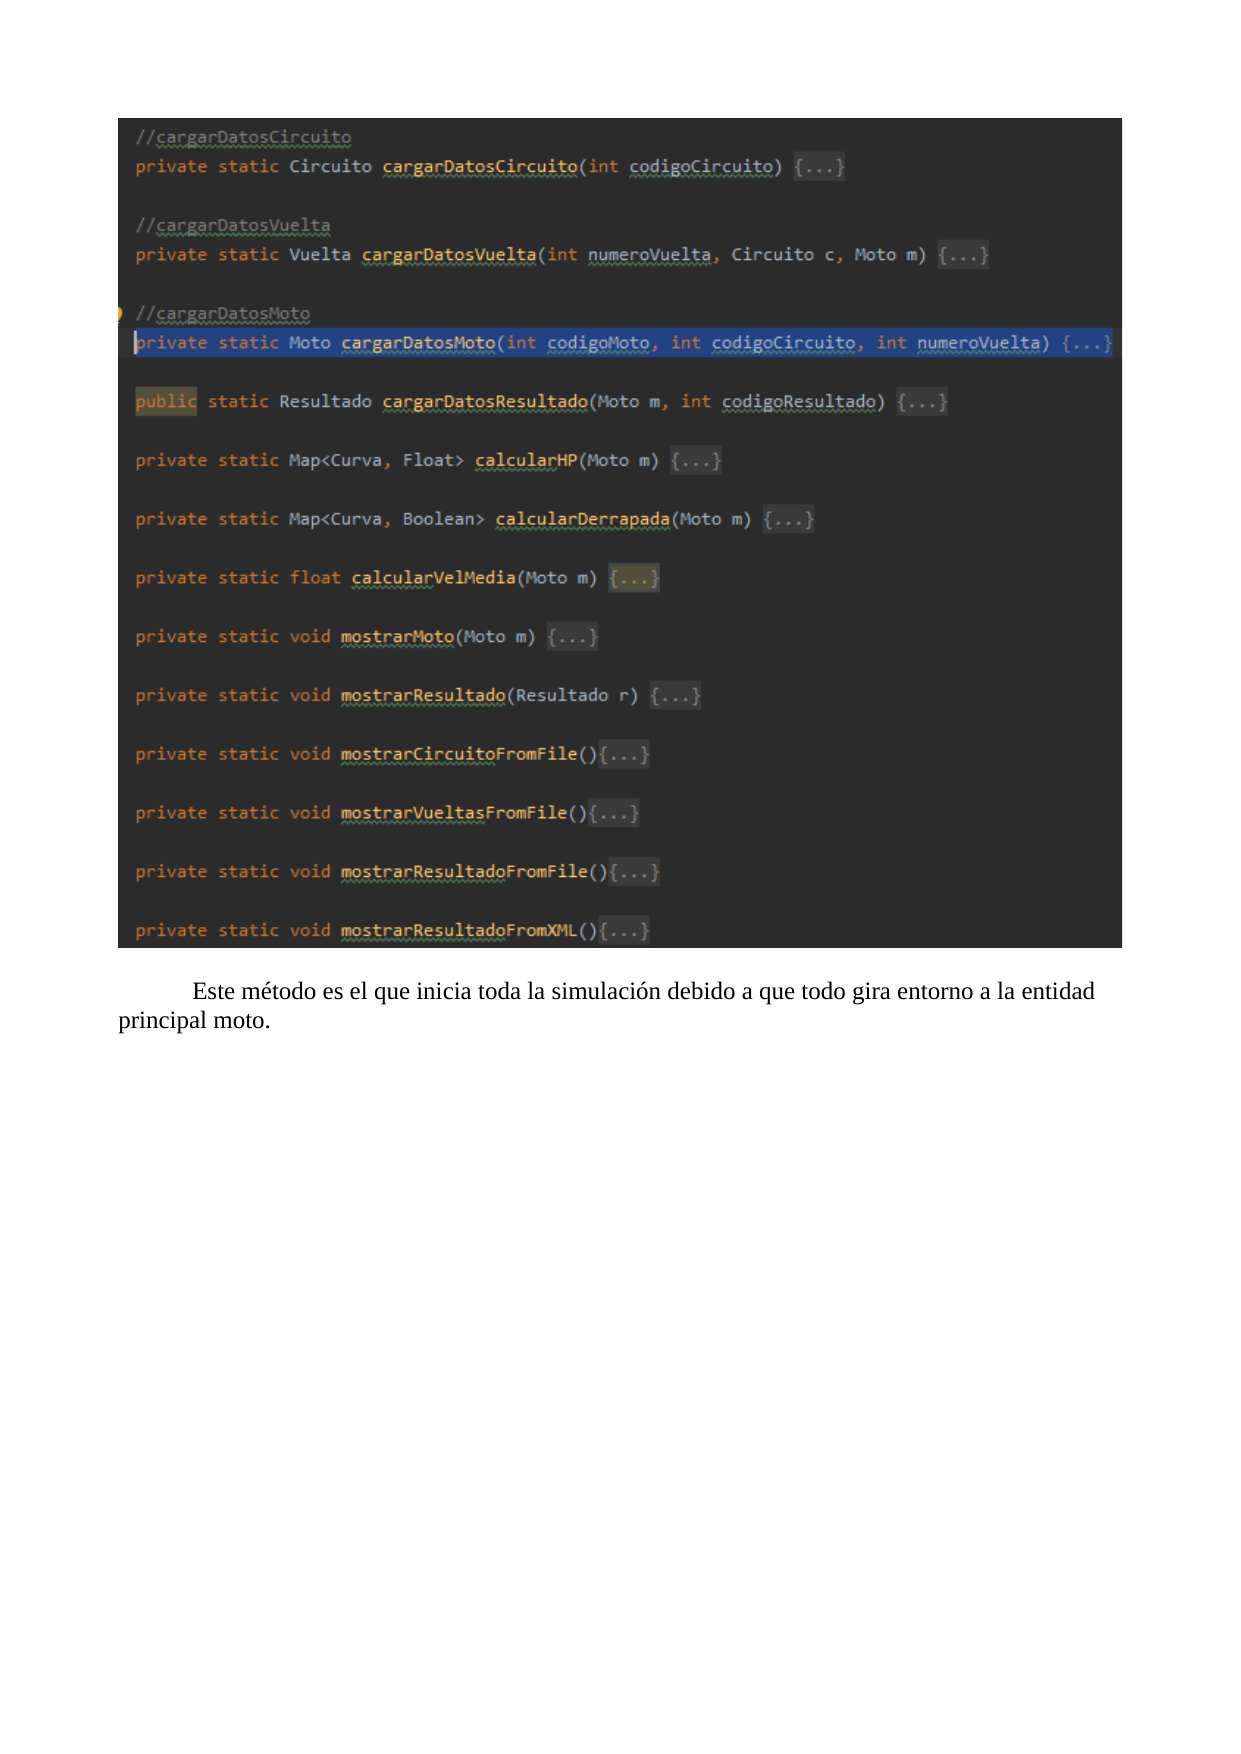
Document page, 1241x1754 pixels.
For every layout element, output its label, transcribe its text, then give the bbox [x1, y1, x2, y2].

picture [118, 118, 1123, 948]
text Este método es el que inicia toda la simulación debido a que todo gira entorno a la entidad principal moto. [118, 976, 1122, 1034]
